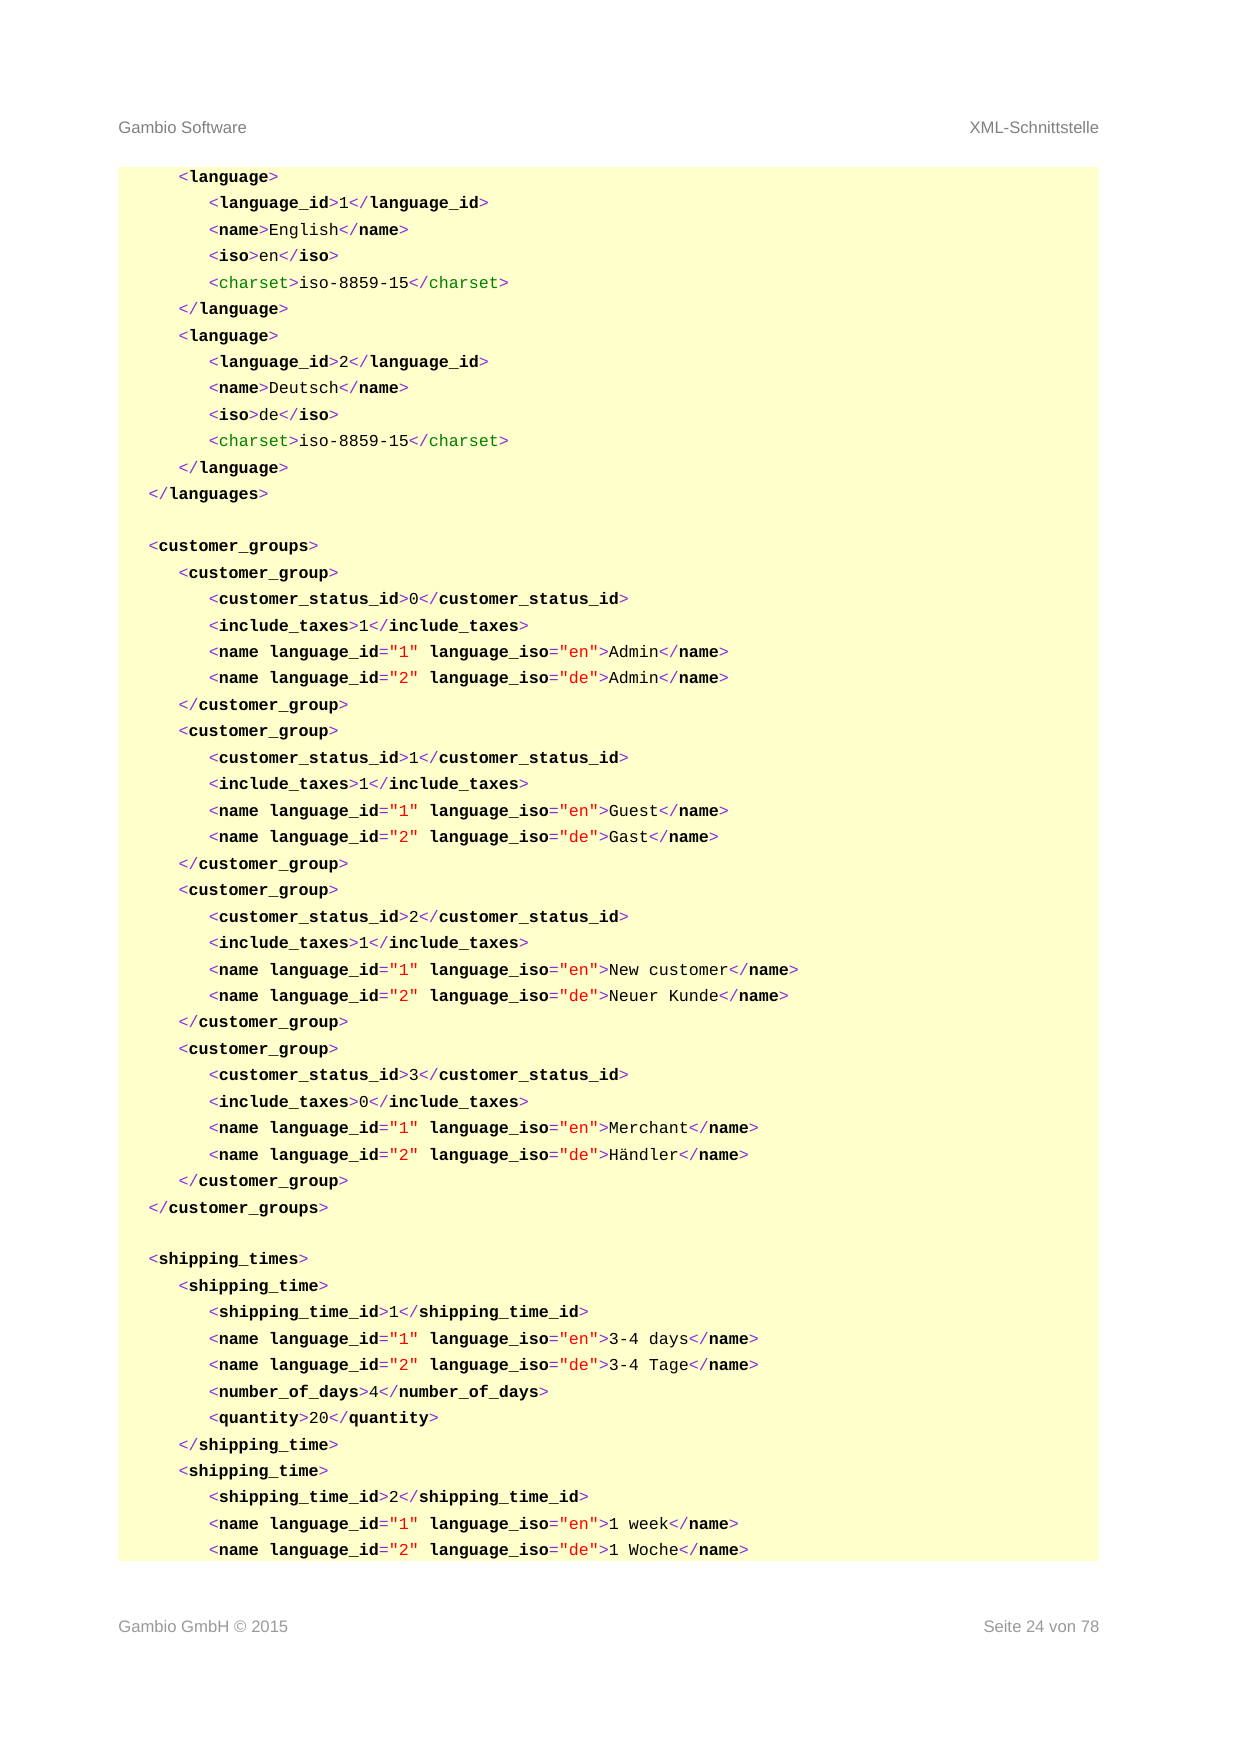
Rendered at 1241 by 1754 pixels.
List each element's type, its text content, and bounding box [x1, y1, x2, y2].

text <customer_status_id>1</customer_status_id> [118, 748, 1099, 768]
text <include_taxes>1</include_taxes> [118, 615, 1099, 636]
text <customer_status_id>3</customer_status_id> [118, 1065, 1099, 1086]
text <include_taxes>0</include_taxes> [118, 1092, 1099, 1112]
text </customer_groups> [118, 1197, 1099, 1218]
text <name language_id="2" language_iso="de">3-4 Tage</name> [118, 1355, 1099, 1376]
text <language> [118, 326, 1099, 346]
text <name language_id="1" language_iso="en">New customer</name> [118, 959, 1099, 980]
text <charset>iso-8859-15</charset> [118, 431, 1099, 452]
text <shipping_time_id>1</shipping_time_id> [118, 1302, 1099, 1323]
text </language> [118, 458, 1099, 478]
text <include_taxes>1</include_taxes> [118, 933, 1099, 953]
text </customer_group> [118, 695, 1099, 715]
text <name>Deutsch</name> [118, 378, 1099, 399]
text <customer_group> [118, 1039, 1099, 1059]
text <shipping_times> [118, 1249, 1099, 1270]
text <name language_id="2" language_iso="de">Händler</name> [118, 1144, 1099, 1165]
text <iso>de</iso> [118, 405, 1099, 425]
text <name language_id="1" language_iso="en">Merchant</name> [118, 1118, 1099, 1139]
text <name language_id="2" language_iso="de">1 Woche</name> [118, 1540, 1099, 1561]
text <language_id>1</language_id> [118, 193, 1099, 214]
text <customer_status_id>2</customer_status_id> [118, 906, 1099, 927]
text <name language_id="1" language_iso="en">Guest</name> [118, 801, 1099, 821]
text <name language_id="2" language_iso="de">Gast</name> [118, 827, 1099, 848]
text </language> [118, 299, 1099, 319]
text <quantity>20</quantity> [118, 1408, 1099, 1428]
text <customer_group> [118, 562, 1099, 583]
text <iso>en</iso> [118, 246, 1099, 267]
text <shipping_time> [118, 1276, 1099, 1296]
text <language_id>2</language_id> [118, 352, 1099, 372]
text </customer_group> [118, 853, 1099, 874]
text <name language_id="1" language_iso="en">1 week</name> [118, 1514, 1099, 1534]
text <language> [118, 167, 1099, 187]
text <charset>iso-8859-15</charset> [118, 273, 1099, 293]
text </customer_group> [118, 1012, 1099, 1033]
text <name language_id="1" language_iso="en">3-4 days</name> [118, 1329, 1099, 1349]
text </languages> [118, 484, 1099, 505]
text <name language_id="2" language_iso="de">Neuer Kunde</name> [118, 986, 1099, 1006]
text </shipping_time> [118, 1434, 1099, 1455]
text <number_of_days>4</number_of_days> [118, 1382, 1099, 1402]
text <customer_groups> [118, 536, 1099, 557]
text <include_taxes>1</include_taxes> [118, 774, 1099, 795]
text <shipping_time> [118, 1461, 1099, 1481]
text <shipping_time_id>2</shipping_time_id> [118, 1487, 1099, 1508]
text <customer_group> [118, 721, 1099, 742]
text </customer_group> [118, 1171, 1099, 1192]
text <name language_id="1" language_iso="en">Admin</name> [118, 642, 1099, 662]
text <customer_group> [118, 880, 1099, 901]
text <customer_status_id>0</customer_status_id> [118, 589, 1099, 609]
text <name language_id="2" language_iso="de">Admin</name> [118, 668, 1099, 689]
text <name>English</name> [118, 220, 1099, 240]
